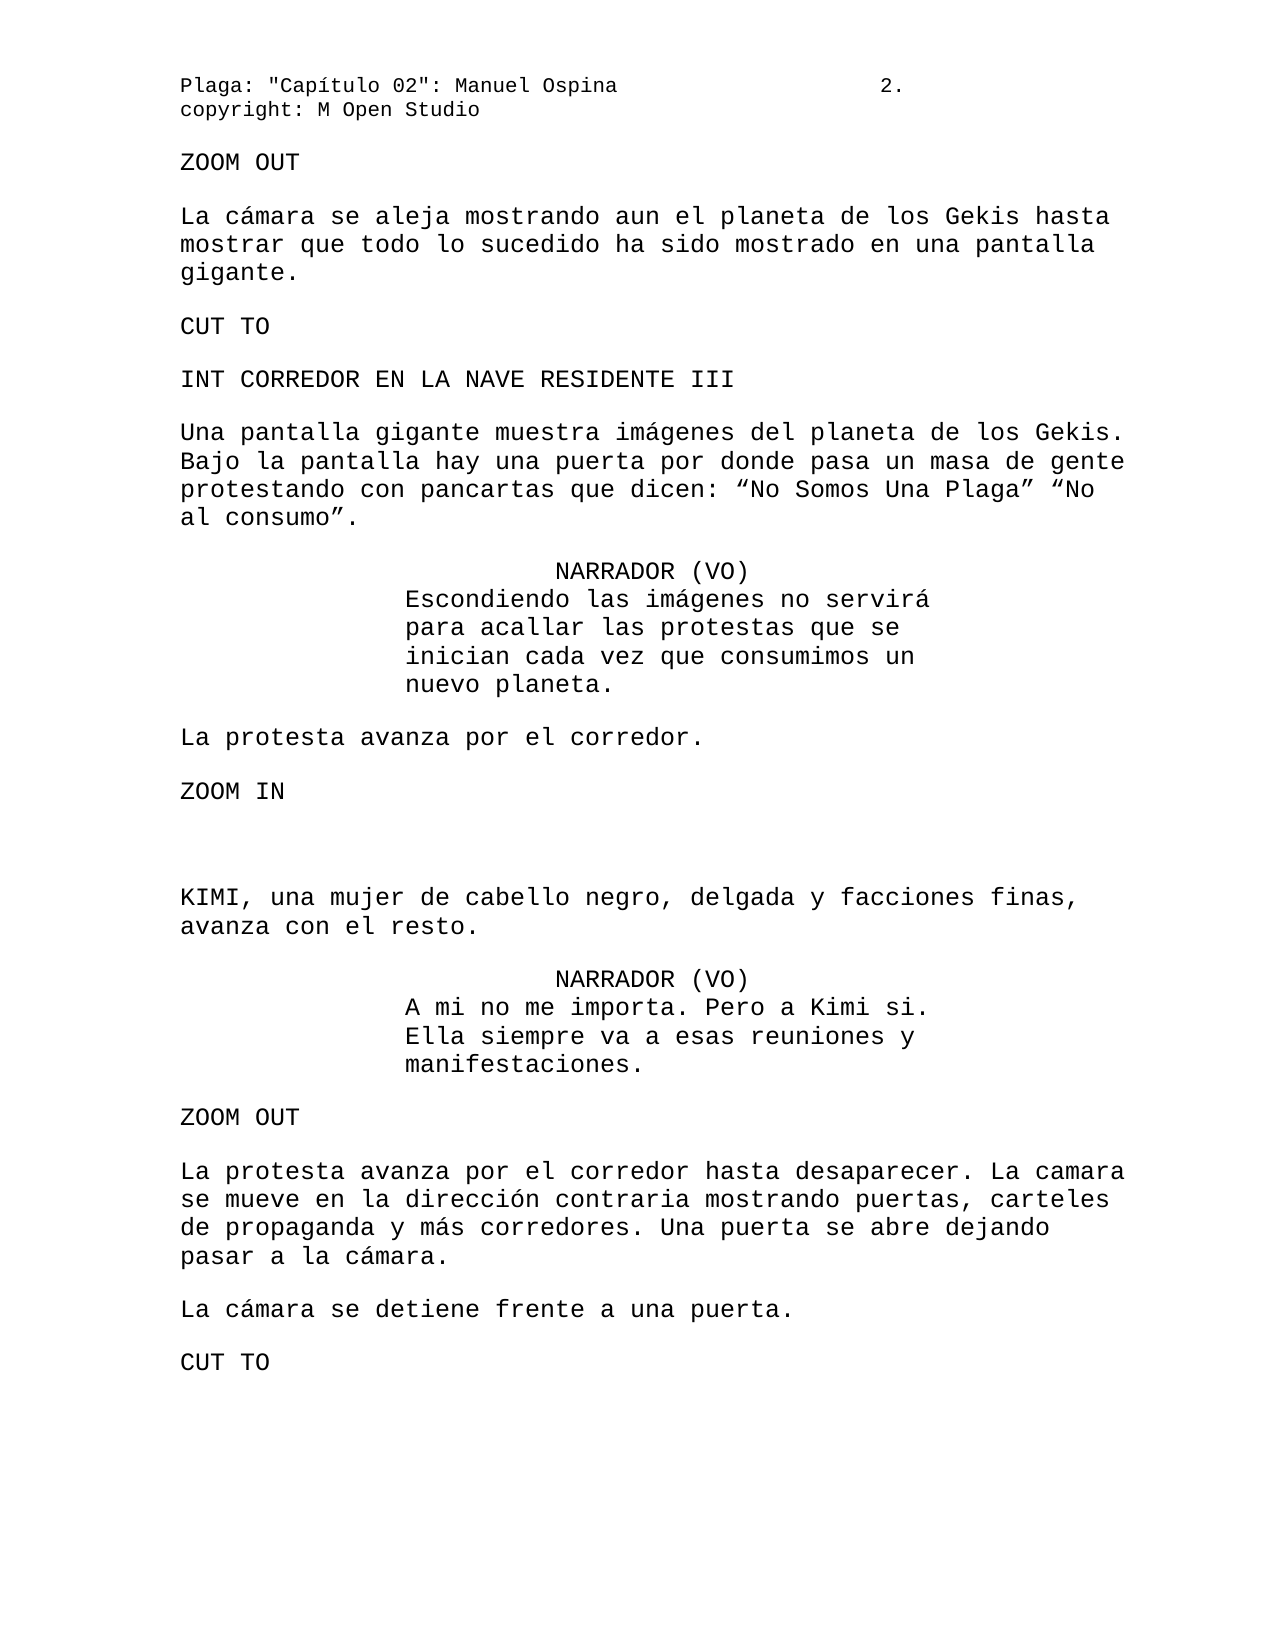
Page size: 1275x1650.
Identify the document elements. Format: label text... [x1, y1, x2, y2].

text KIMI, una mujer de cabello negro, delgada y facciones finas, avanza con el resto. [180, 885, 1125, 942]
text Escondiendo las imágenes no servirá para acallar las protestas que se inician cada vez que consumimos un nuevo planeta. [405, 587, 975, 700]
text La protesta avanza por el corredor. [180, 725, 1125, 753]
text Narrador (VO) [555, 558, 975, 587]
text Cut to [180, 1350, 1125, 1378]
text ZOOM IN [180, 778, 1125, 807]
text Int corredor en la nave residente III [180, 367, 1125, 395]
text A mi no me importa. Pero a Kimi si. Ella siempre va a esas reuniones y manifestaciones. [405, 995, 975, 1080]
text Cut to [180, 313, 1125, 342]
text Una pantalla gigante muestra imágenes del planeta de los Gekis. Bajo la pantalla hay una puerta por donde pasa un masa de gente protestando con pancartas que dicen: “No Somos Una Plaga” “No al consumo”. [180, 420, 1125, 533]
text zoom out [180, 150, 1125, 178]
text La protesta avanza por el corredor hasta desaparecer. La camara se mueve en la dirección contraria mostrando puertas, carteles de propaganda y más corredores. Una puerta se abre dejando pasar a la cámara. [180, 1158, 1125, 1272]
text ZOOM OUT [180, 1105, 1125, 1133]
text La cámara se aleja mostrando aun el planeta de los Gekis hasta mostrar que todo lo sucedido ha sido mostrado en una pantalla gigante. [180, 203, 1125, 288]
text La cámara se detiene frente a una puerta. [180, 1297, 1125, 1325]
text Narrador (VO) [555, 967, 975, 995]
